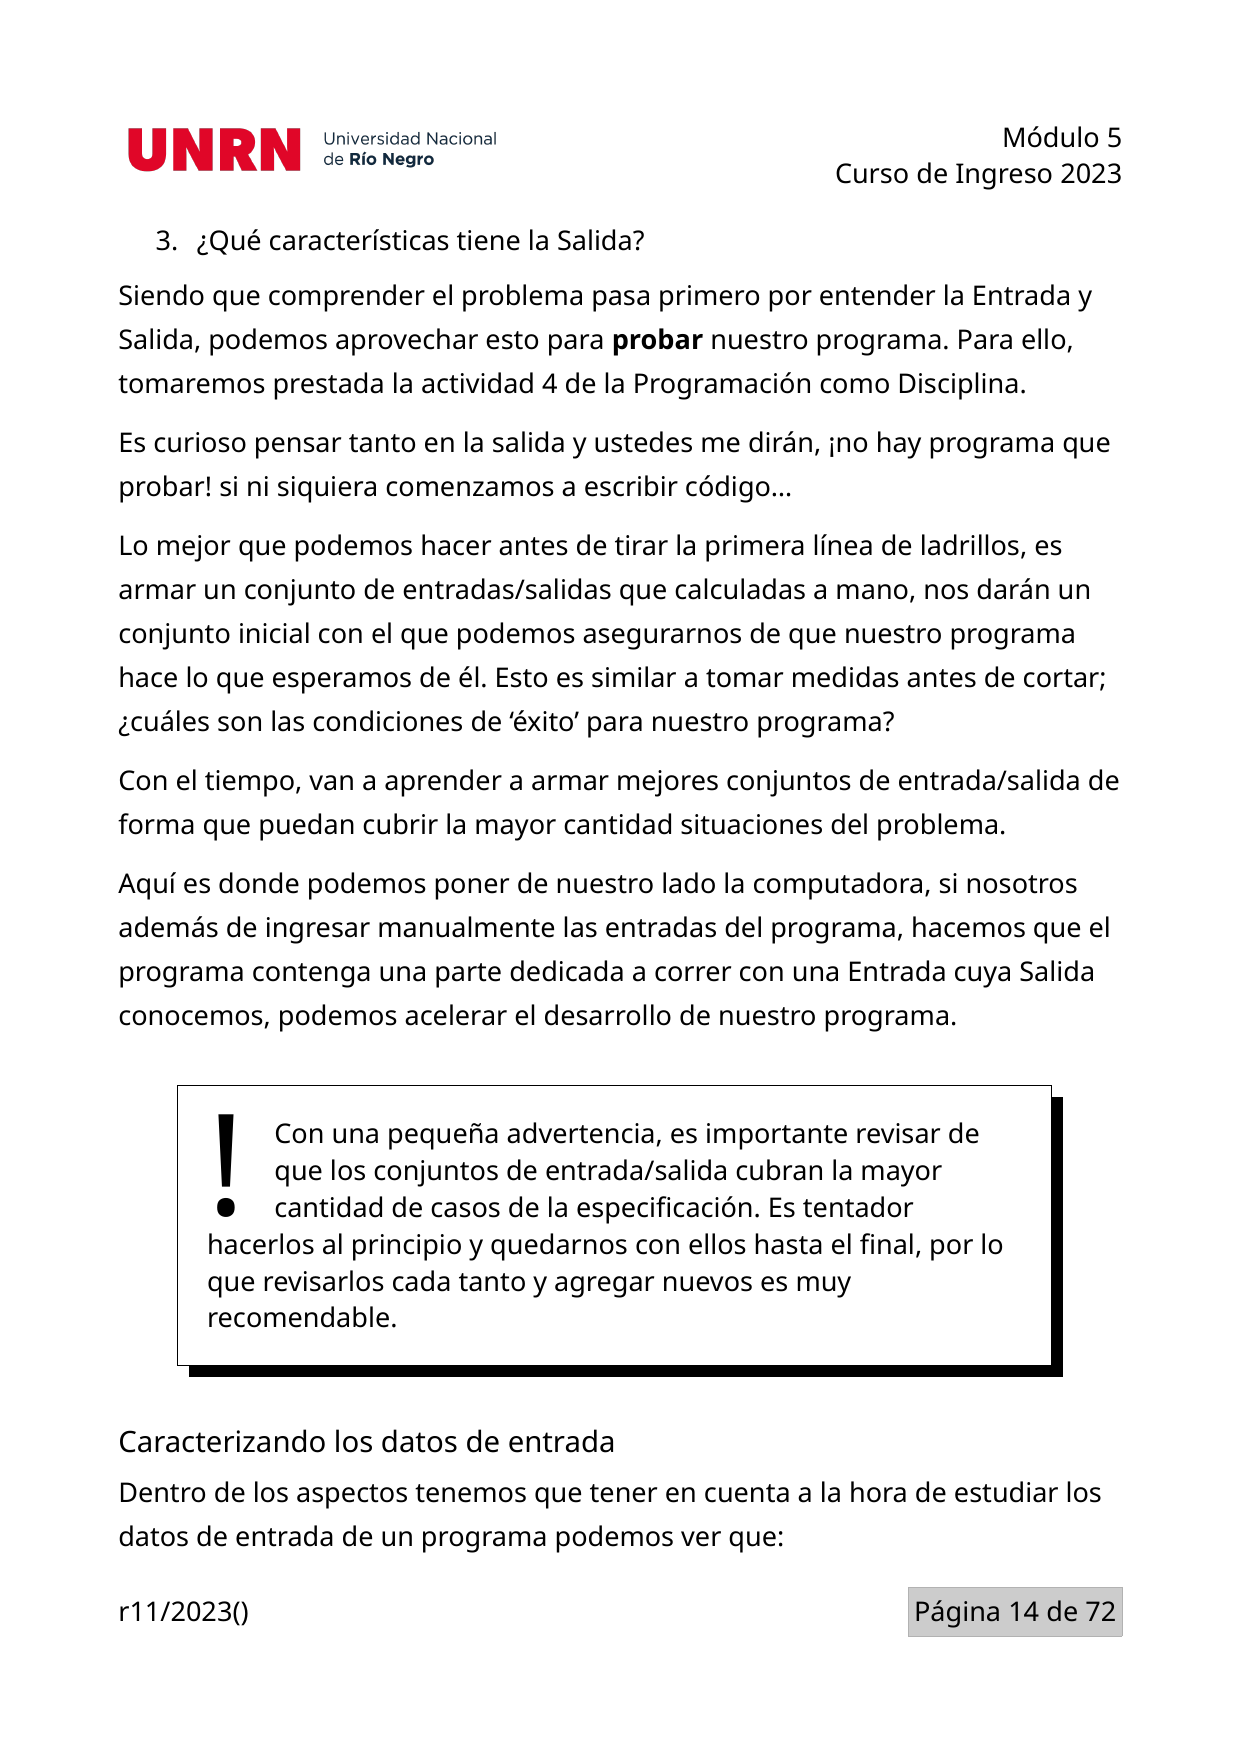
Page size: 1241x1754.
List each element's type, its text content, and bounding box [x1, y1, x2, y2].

text Lo mejor que podemos hacer antes de tirar la primera línea de ladrillos, es armar un conjunto de entradas/salidas que calculadas a mano, nos darán un conjunto inicial con el que podemos asegurarnos de que nuestro programa hace lo que esperamos de él. Esto es similar a tomar medidas antes de cortar; ¿cuáles son las condiciones de ‘éxito’ para nuestro programa? [118, 526, 1122, 739]
list ¿Qué características tiene la Salida? [155, 221, 1122, 258]
subtitle Caracterizando los datos de entrada [118, 1421, 1122, 1461]
picture [118, 118, 505, 180]
text Con el tiempo, van a aprender a armar mejores conjuntos de entrada/salida de forma que puedan cubrir la mayor cantidad situaciones del problema. [118, 761, 1122, 842]
text Siendo que comprender el problema pasa primero por entender la Entrada y Salida, podemos aprovechar esto para probar nuestro programa. Para ello, tomaremos prestada la actividad 4 de la Programación como Disciplina. [118, 276, 1122, 401]
text Aquí es donde podemos poner de nuestro lado la computadora, si nosotros además de ingresar manualmente las entradas del programa, hacemos que el programa contenga una parte dedicada a correr con una Entrada cuya Salida conocemos, podemos acelerar el desarrollo de nuestro programa. [118, 864, 1122, 1034]
text !Con una pequeña advertencia, es importante revisar de que los conjuntos de entrada/salida cubran la mayor cantidad de casos de la especificación. Es tentador hacerlos al principio y quedarnos con ellos hasta el final, por lo que revisarlos cada tanto y agregar nuevos es muy recomendable. [178, 1086, 1051, 1365]
text Dentro de los aspectos tenemos que tener en cuenta a la hora de estudiar los datos de entrada de un programa podemos ver que: [118, 1474, 1122, 1555]
text Es curioso pensar tanto en la salida y ustedes me dirán, ¡no hay programa que probar! si ni siquiera comenzamos a escribir código… [118, 423, 1122, 504]
